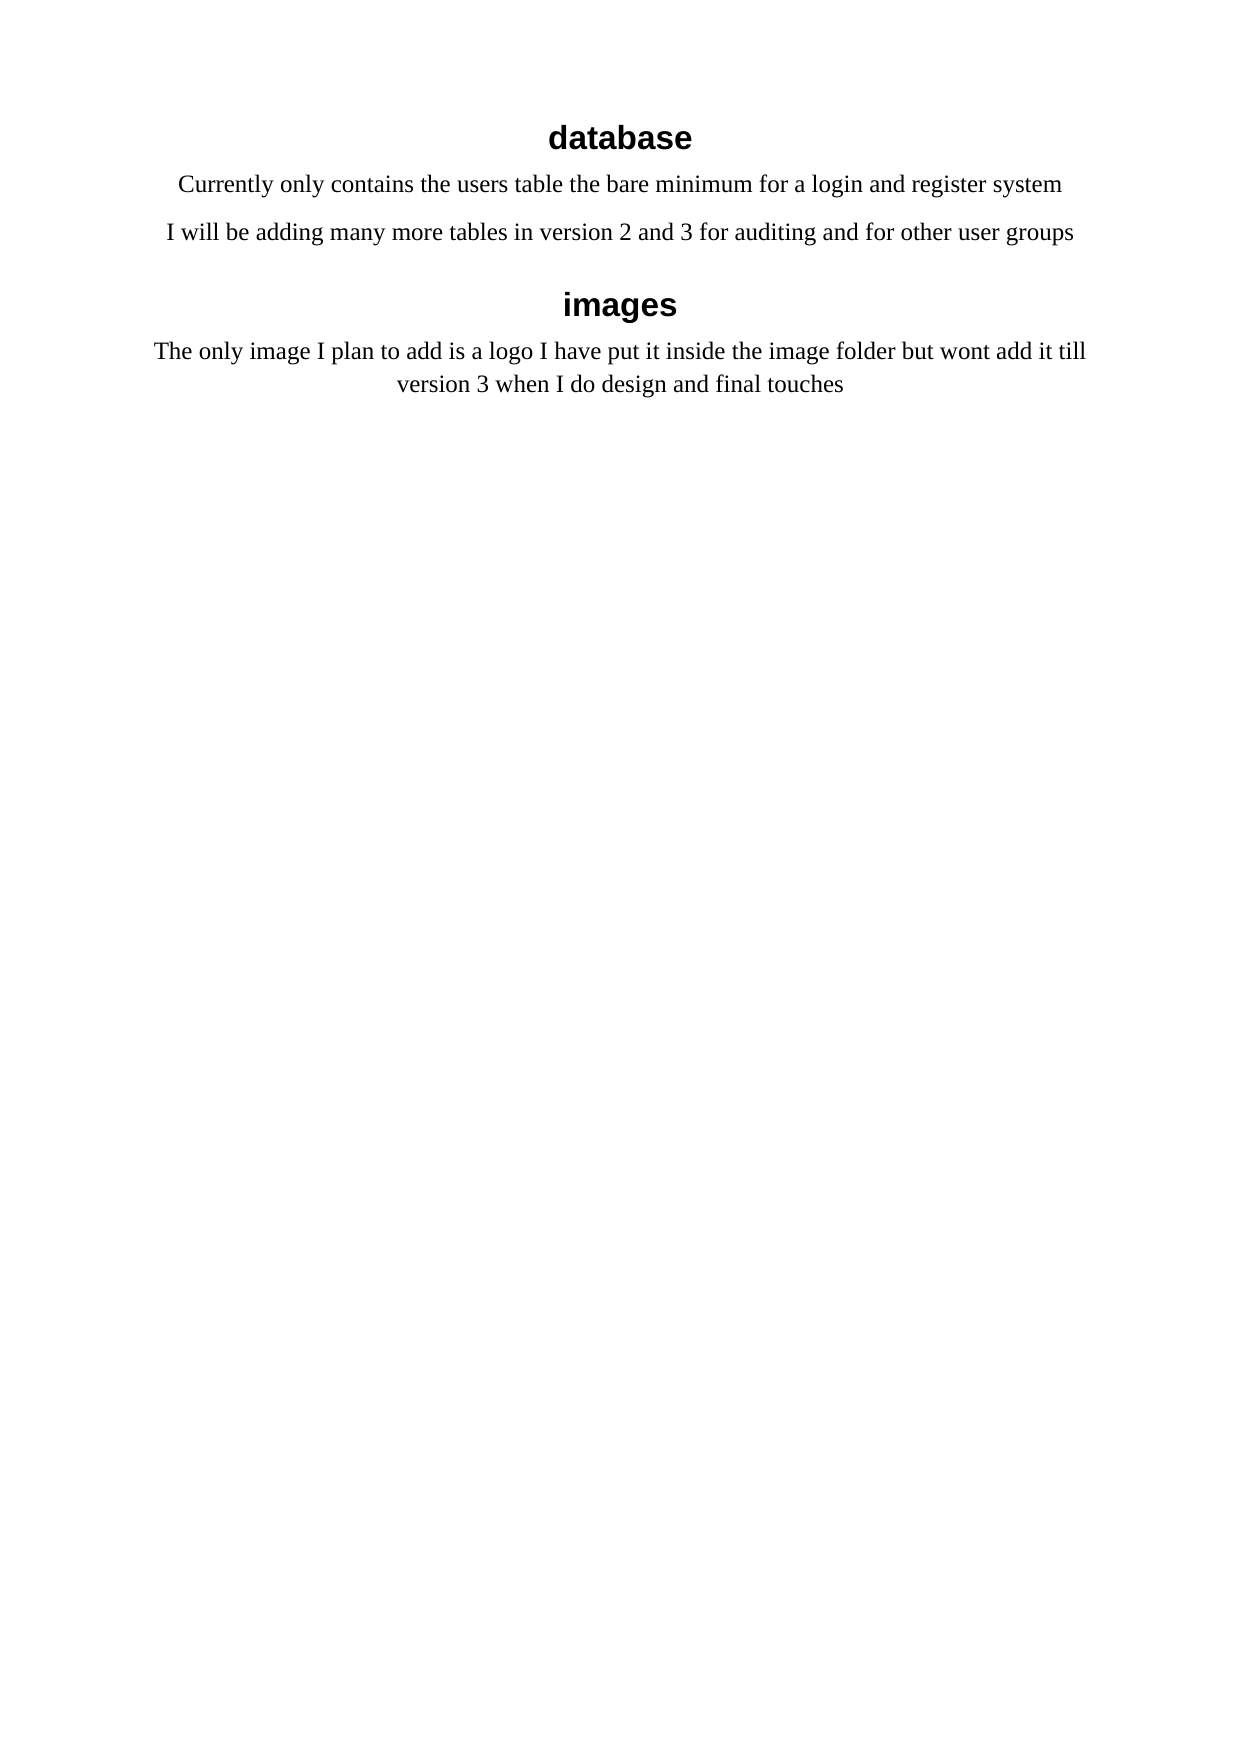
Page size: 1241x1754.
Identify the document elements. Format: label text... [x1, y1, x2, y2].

text The only image I plan to add is a logo I have put it inside the image folder but wont add it till version 3 when I do design and final touches [118, 336, 1122, 398]
text Currently only contains the users table the bare minimum for a login and register system [118, 169, 1122, 198]
text I will be adding many more tables in version 2 and 3 for auditing and for other user groups [118, 217, 1122, 245]
subtitle images [118, 285, 1122, 323]
subtitle database [118, 118, 1122, 157]
